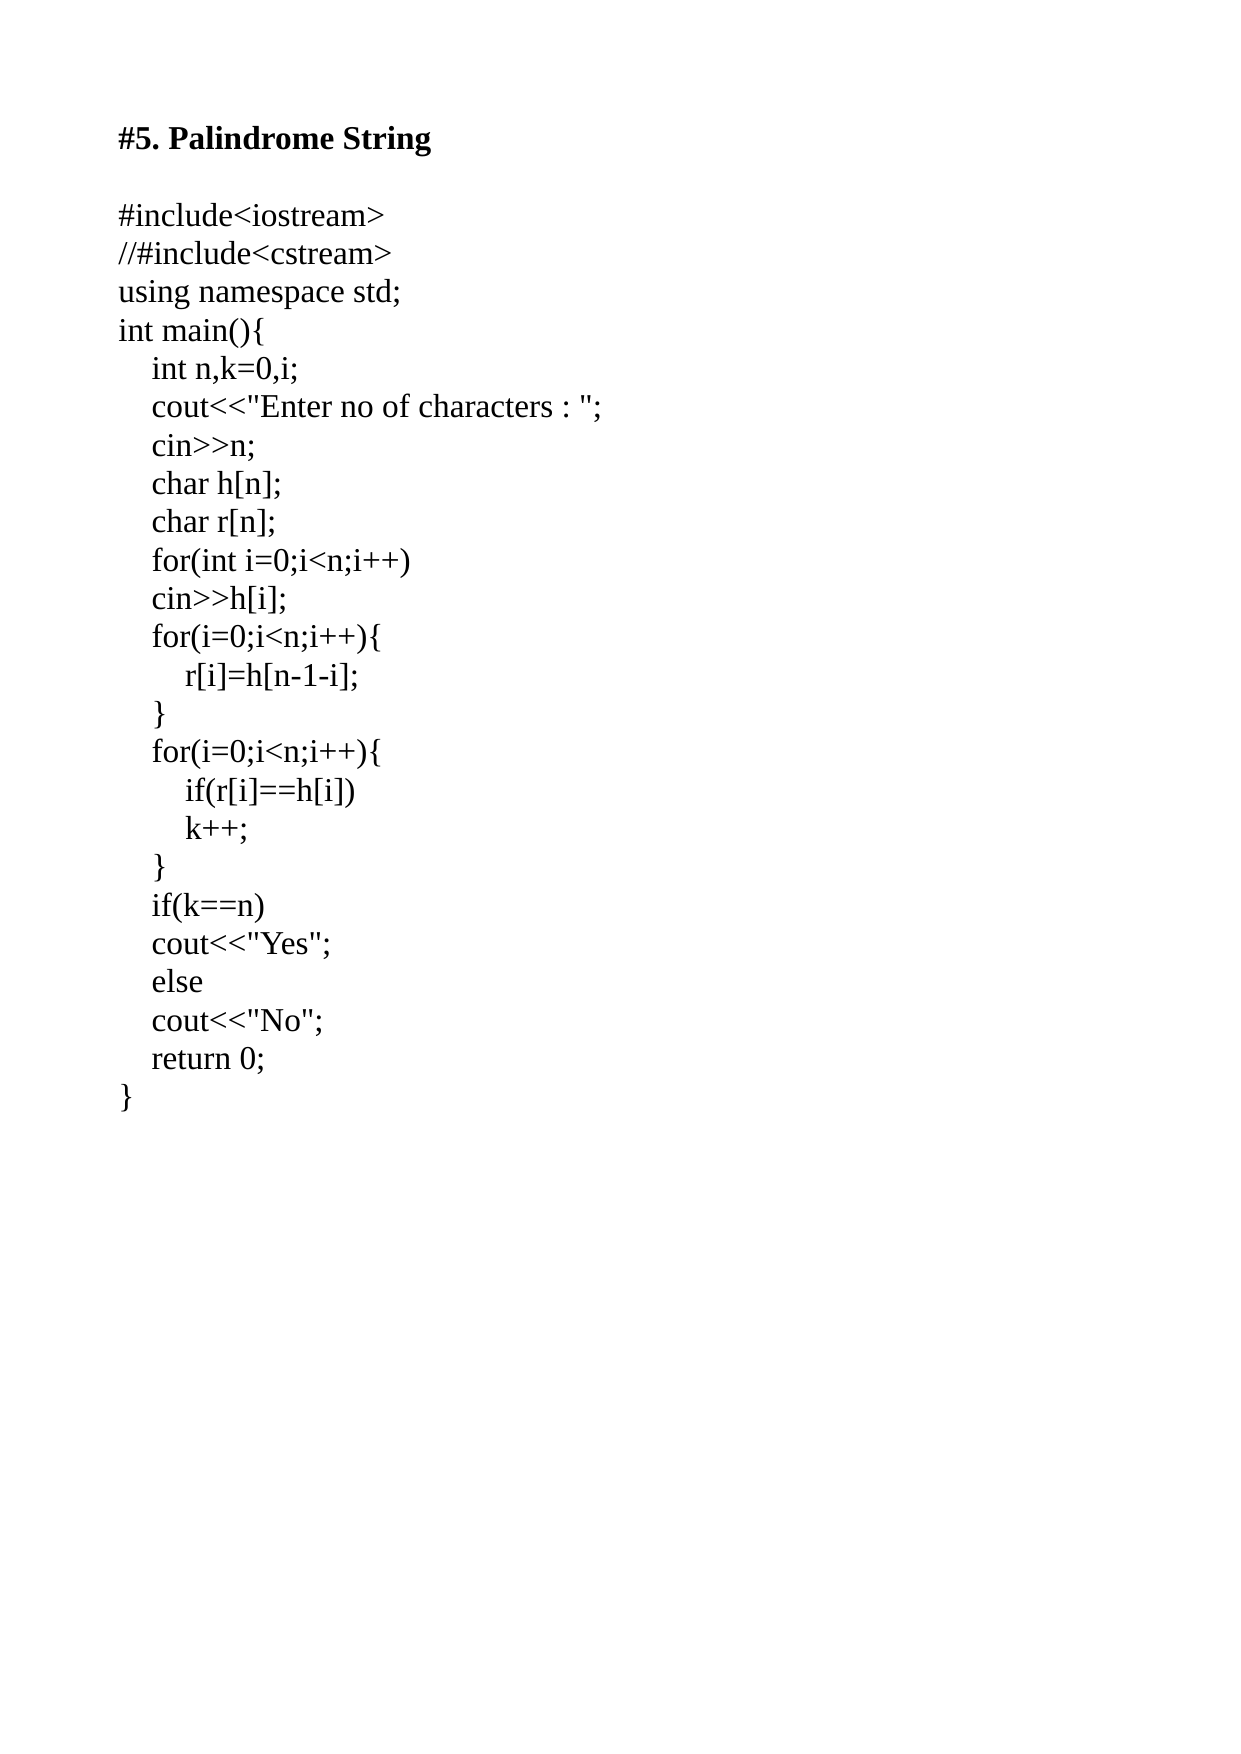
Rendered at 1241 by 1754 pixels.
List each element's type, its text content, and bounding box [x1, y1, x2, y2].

text } [118, 846, 1122, 885]
text char r[n]; [118, 501, 1122, 540]
text int main(){ [118, 310, 1122, 348]
text int n,k=0,i; [118, 348, 1122, 386]
text if(k==n) [118, 885, 1122, 923]
text } [118, 1076, 1122, 1115]
text for(int i=0;i<n;i++) [118, 540, 1122, 578]
text using namespace std; [118, 271, 1122, 310]
text #5. Palindrome String [118, 118, 1122, 156]
text } [118, 693, 1122, 731]
text k++; [118, 808, 1122, 846]
text cin>>n; [118, 425, 1122, 463]
text if(r[i]==h[i]) [118, 770, 1122, 808]
text else [118, 961, 1122, 1000]
text #include<iostream> [118, 195, 1122, 233]
text r[i]=h[n-1-i]; [118, 655, 1122, 693]
text cin>>h[i]; [118, 578, 1122, 616]
text cout<<"Enter no of characters : "; [118, 386, 1122, 425]
text char h[n]; [118, 463, 1122, 501]
text cout<<"No"; [118, 1000, 1122, 1038]
text for(i=0;i<n;i++){ [118, 616, 1122, 655]
text cout<<"Yes"; [118, 923, 1122, 961]
text //#include<cstream> [118, 233, 1122, 271]
text for(i=0;i<n;i++){ [118, 731, 1122, 770]
text return 0; [118, 1038, 1122, 1076]
